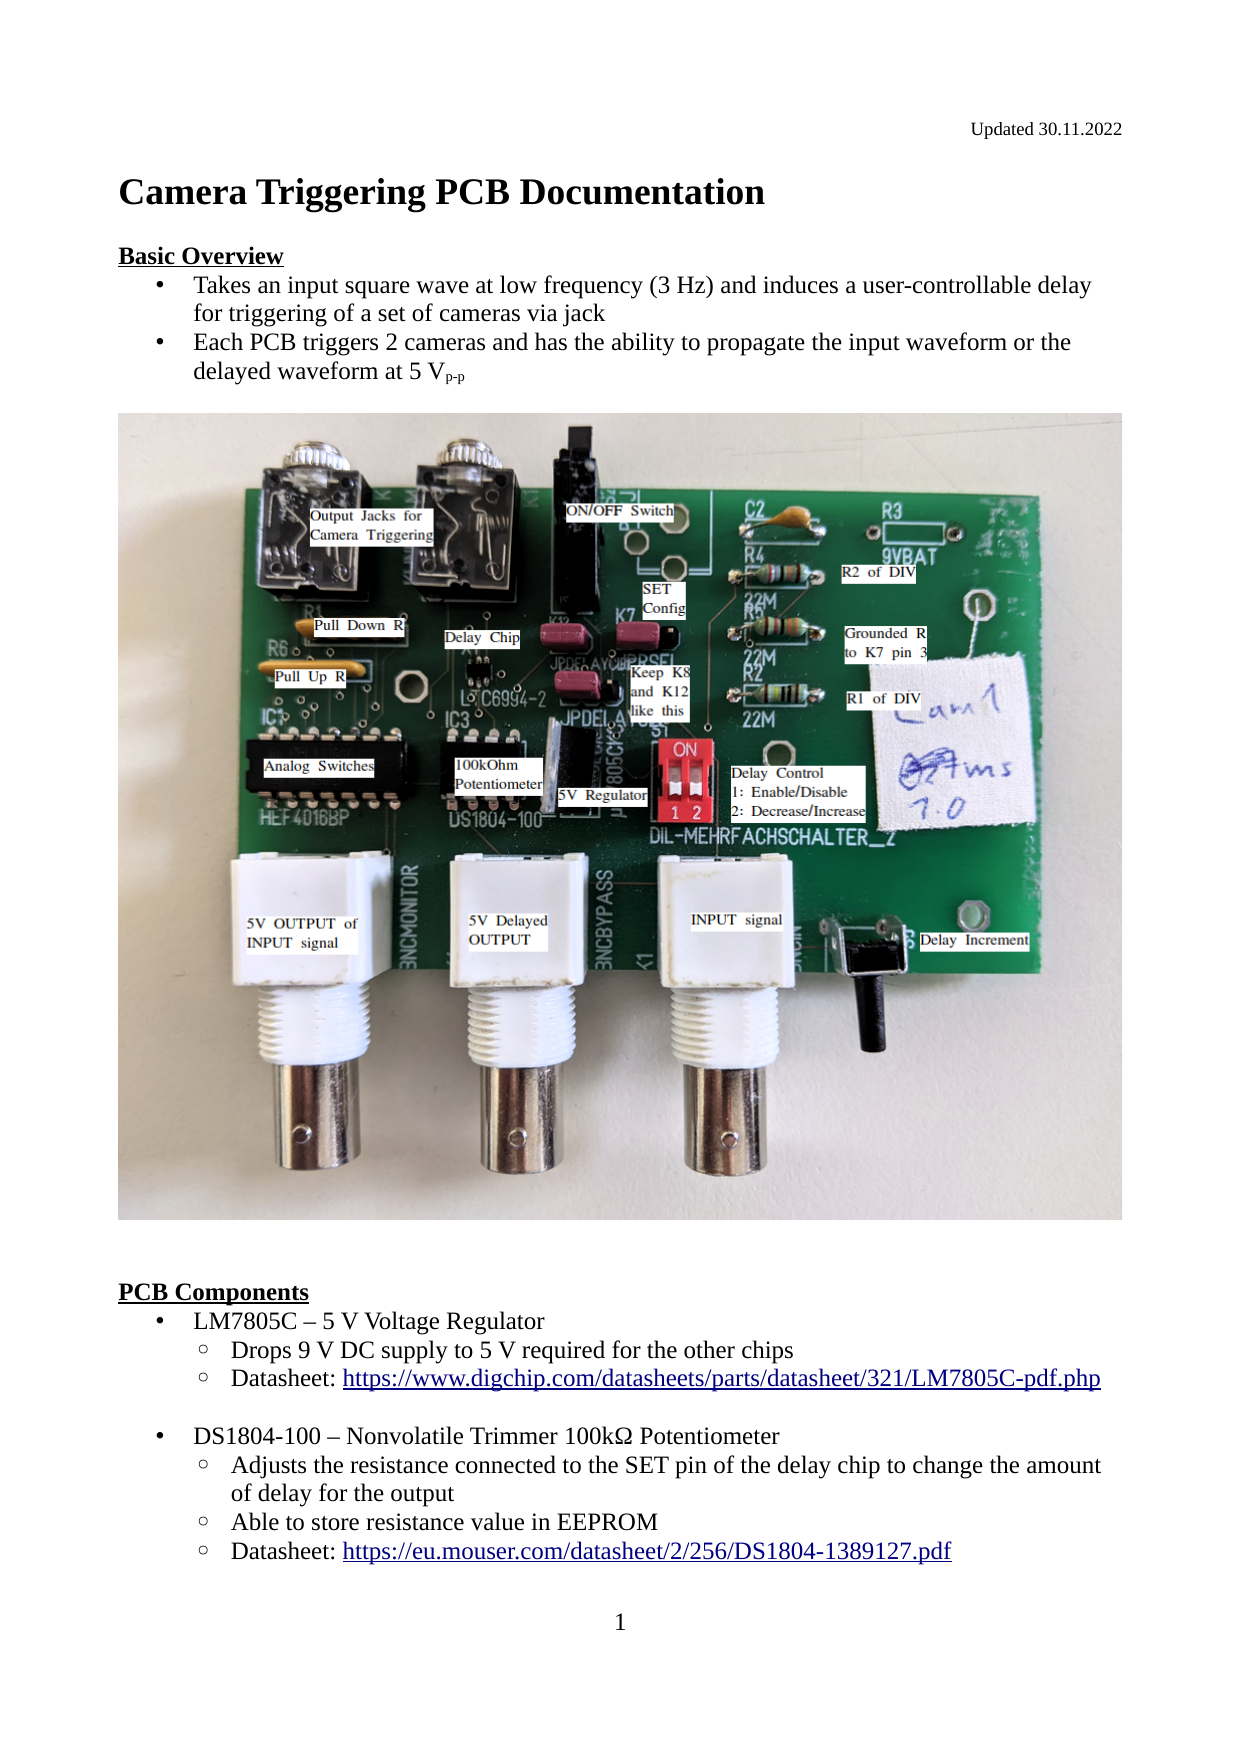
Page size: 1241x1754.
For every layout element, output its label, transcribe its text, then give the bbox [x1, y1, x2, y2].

list Drops 9 V DC supply to 5 V required for the other chips [193, 1335, 1122, 1363]
text PCB Components [118, 1277, 1122, 1306]
list LM7805C – 5 V Voltage Regulator [156, 1306, 1122, 1335]
text Camera Triggering PCB Documentation [118, 169, 1122, 212]
list Datasheet: https://eu.mouser.com/datasheet/2/256/DS1804-1389127.pdf [193, 1536, 1122, 1565]
text Basic Overview [118, 241, 1122, 270]
list Datasheet: https://www.digchip.com/datasheets/parts/datasheet/321/LM7805C-pdf.php [193, 1363, 1122, 1392]
list Able to store resistance value in EEPROM [193, 1507, 1122, 1536]
list DS1804-100 – Nonvolatile Trimmer 100kΩ Potentiometer [156, 1421, 1122, 1450]
list Adjusts the resistance connected to the SET pin of the delay chip to change the amount of delay for the output [193, 1450, 1122, 1507]
picture [118, 413, 1123, 1220]
list Takes an input square wave at low frequency (3 Hz) and induces a user-controllable delay for triggering of a set of cameras via jack [156, 270, 1122, 327]
list Each PCB triggers 2 cameras and has the ability to propagate the input waveform or the delayed waveform at 5 Vp-p [156, 327, 1122, 385]
